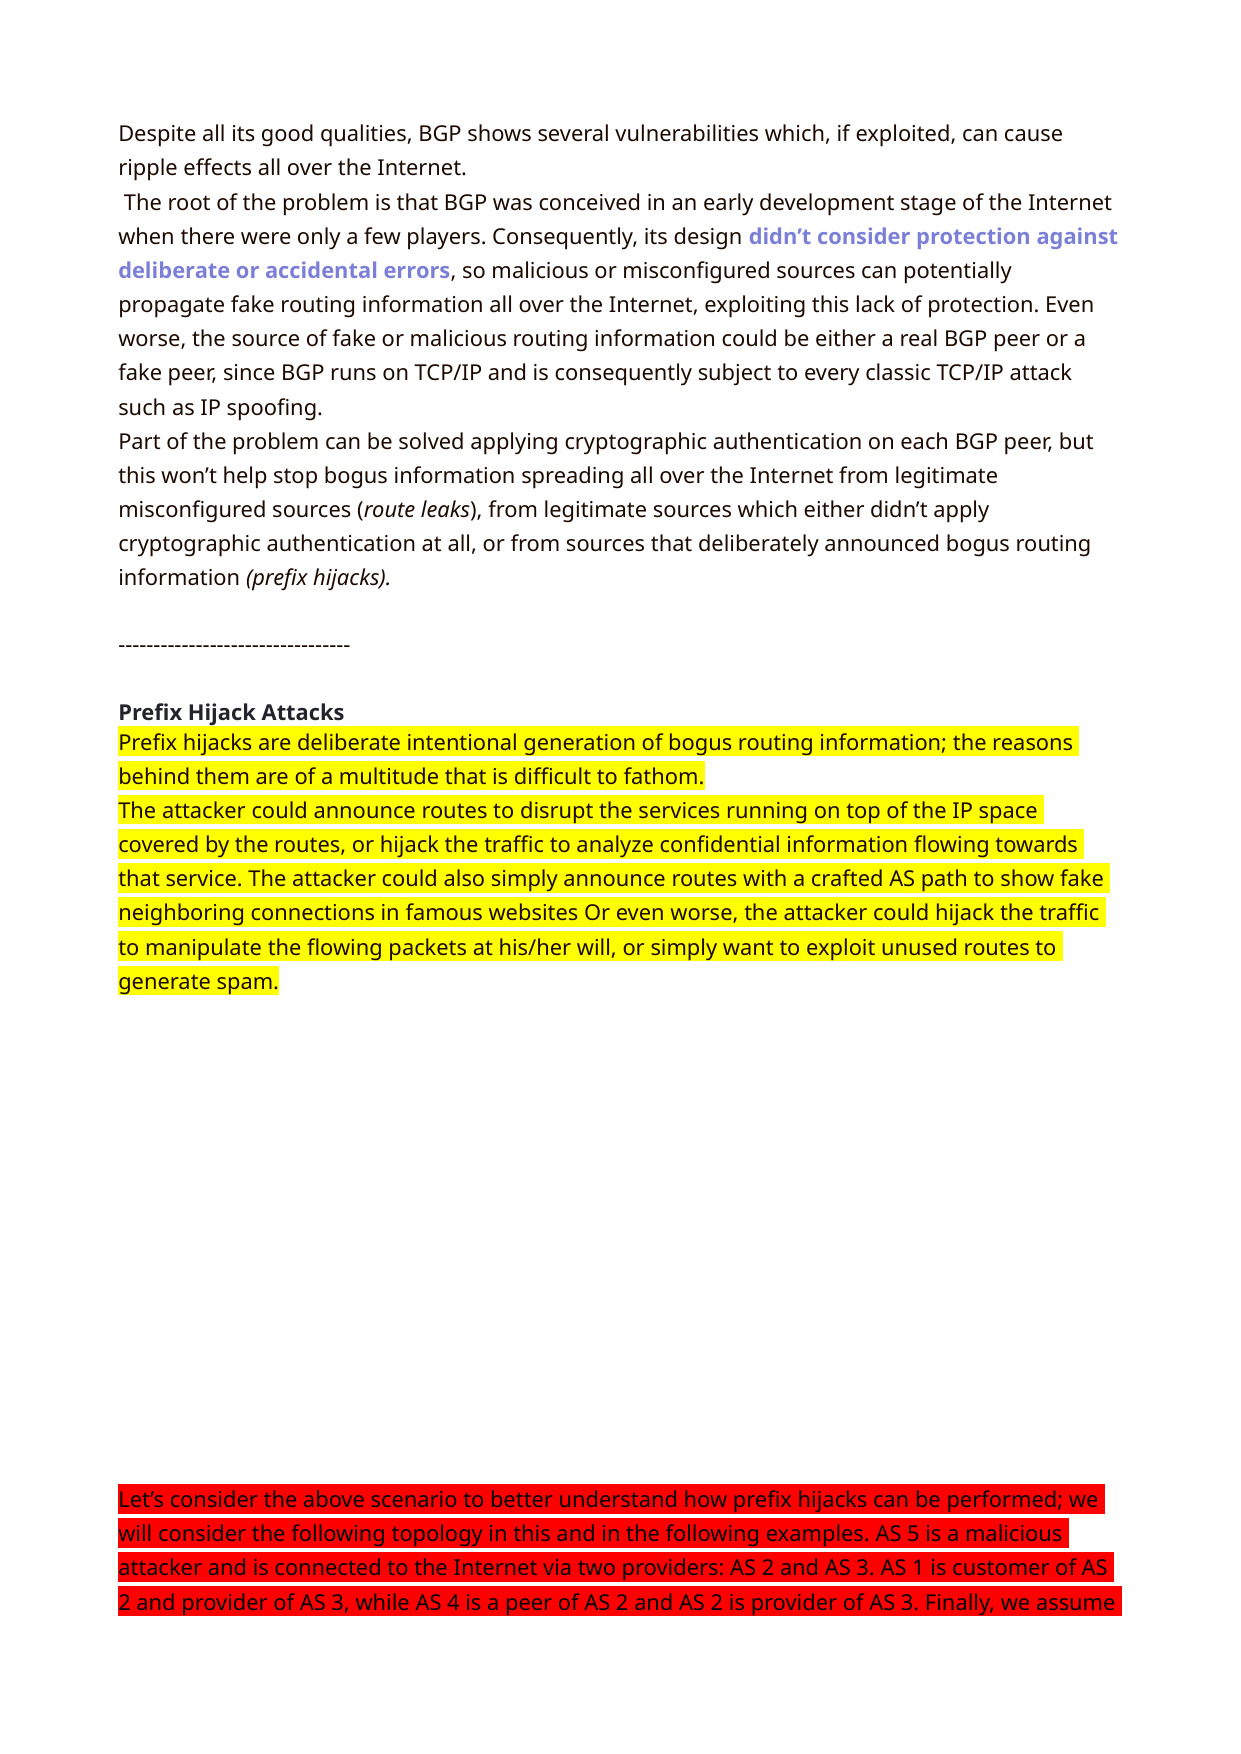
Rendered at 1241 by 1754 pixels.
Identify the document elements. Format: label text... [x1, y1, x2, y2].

text Despite all its good qualities, BGP shows several vulnerabilities which, if exploited, can cause ripple effects all over the Internet. [118, 118, 1122, 182]
text --------------------------------- [118, 629, 1122, 659]
text The attacker could announce routes to disrupt the services running on top of the IP space covered by the routes, or hijack the traffic to analyze confidential information flowing towards that service. The attacker could also simply announce routes with a crafted AS path to show fake neighboring connections in famous websites Or even worse, the attacker could hijack the traffic to manipulate the flowing packets at his/her will, or simply want to exploit unused routes to generate spam. [118, 795, 1122, 995]
text Part of the problem can be solved applying cryptographic authentication on each BGP peer, but this won’t help stop bogus information spreading all over the Internet from legitimate misconfigured sources (route leaks), from legitimate sources which either didn’t apply cryptographic authentication at all, or from sources that deliberately announced bogus routing information (prefix hijacks). [118, 426, 1122, 592]
text Prefix hijacks are deliberate intentional generation of bogus routing information; the reasons behind them are of a multitude that is difficult to fathom. [118, 726, 1122, 790]
text Let’s consider the above scenario to better understand how prefix hijacks can be performed; we will consider the following topology in this and in the following examples. AS 5 is a malicious attacker and is connected to the Internet via two providers: AS 2 and AS 3. AS 1 is customer of AS 2 and provider of AS 3, while AS 4 is a peer of AS 2 and AS 2 is provider of AS 3. Finally, we assume [118, 1484, 1122, 1616]
text The root of the problem is that BGP was conceived in an early development stage of the Internet when there were only a few players. Consequently, its design didn’t consider protection against deliberate or accidental errors, so malicious or misconfigured sources can potentially propagate fake routing information all over the Internet, exploiting this lack of protection. Even worse, the source of fake or malicious routing information could be either a real BGP peer or a fake peer, since BGP runs on TCP/IP and is consequently subject to every classic TCP/IP attack such as IP spoofing. [118, 186, 1122, 421]
subtitle Prefix Hijack Attacks [118, 697, 1122, 726]
